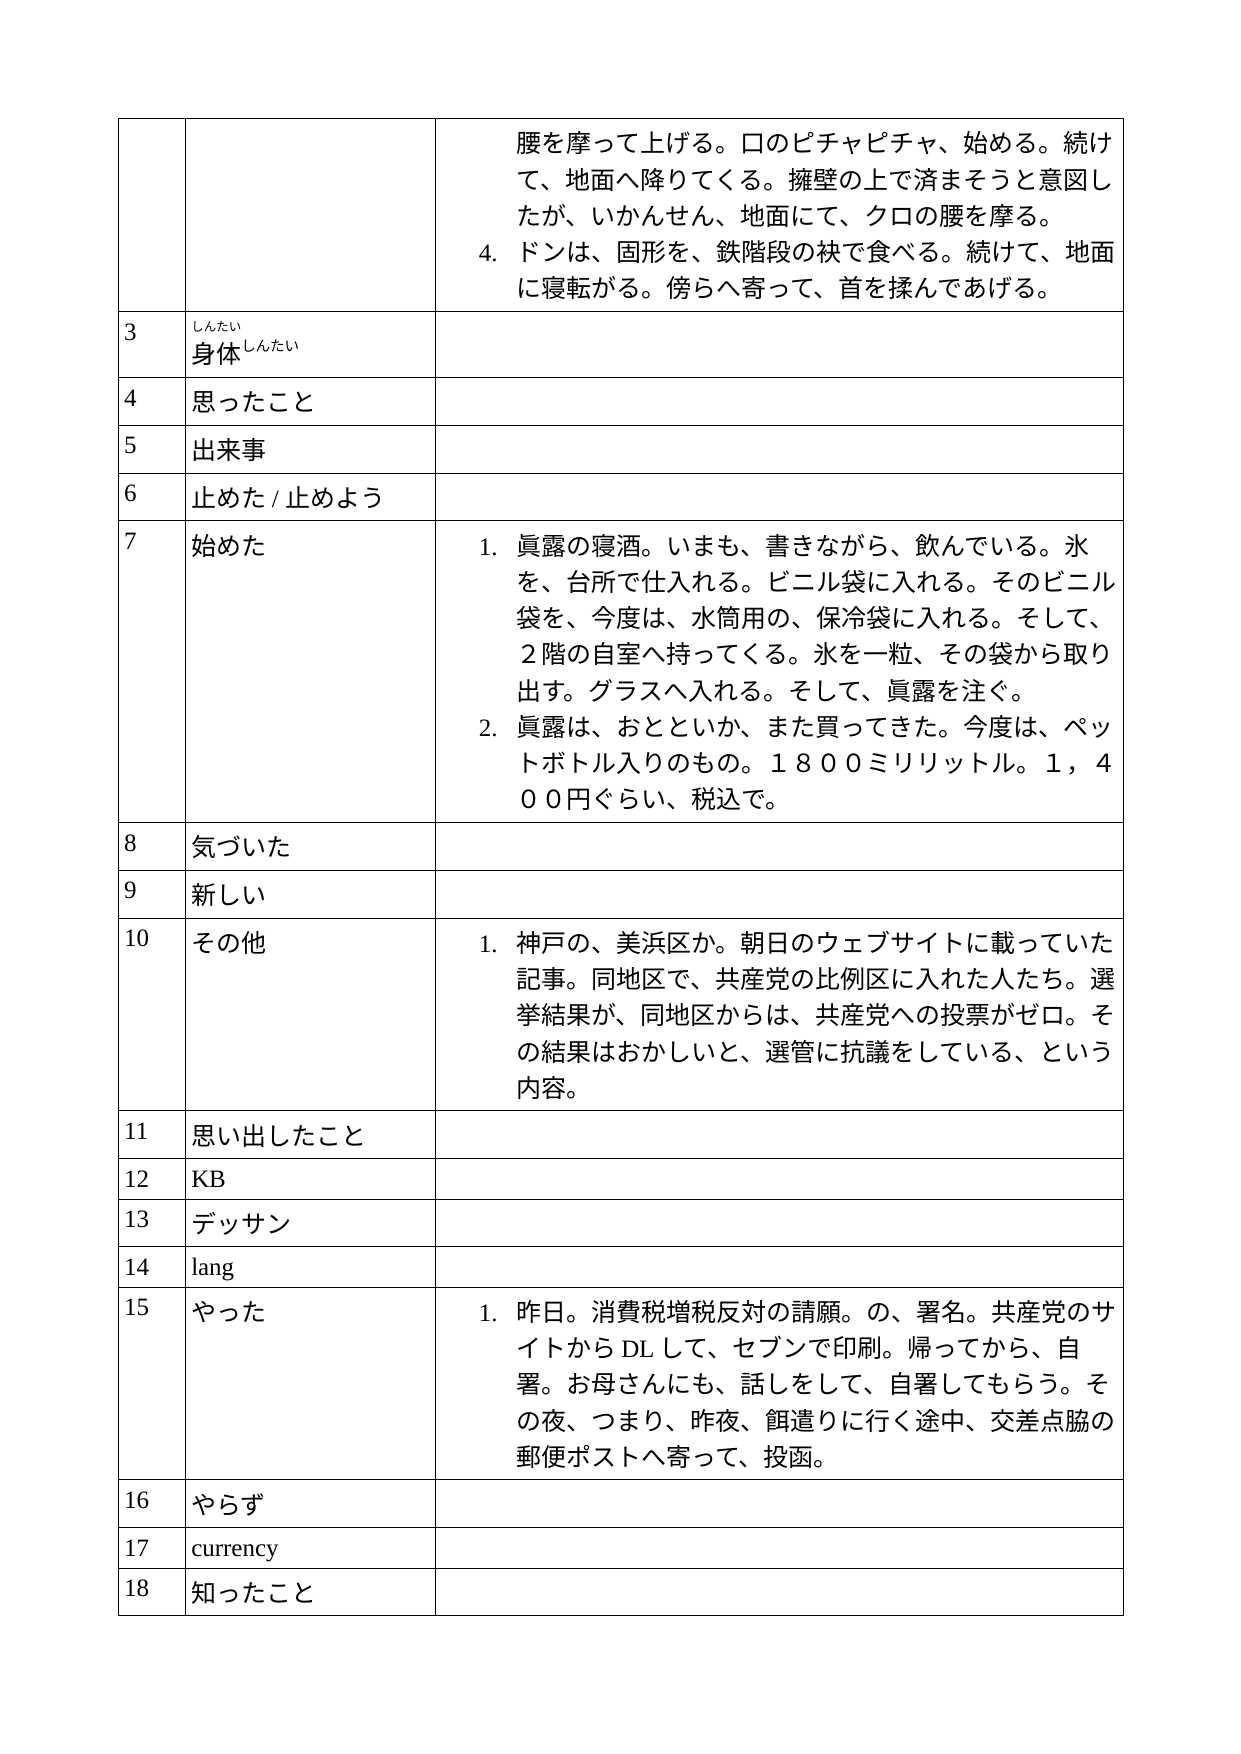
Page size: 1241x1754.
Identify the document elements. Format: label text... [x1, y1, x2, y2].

table_cell 出来事 [186, 426, 435, 472]
table_cell やらず [186, 1480, 435, 1527]
table_cell デッサン [186, 1200, 435, 1246]
table_cell 11 [119, 1111, 185, 1158]
table_cell [186, 119, 435, 311]
table_cell 始めた [186, 521, 435, 822]
table_cell currency [186, 1528, 435, 1567]
table_cell 3 [119, 312, 185, 377]
table_cell [436, 426, 1123, 472]
table_cell [436, 1111, 1123, 1158]
table_cell 5 [119, 426, 185, 472]
table_cell [436, 312, 1123, 377]
table_cell 神戸の、美浜区か。朝日のウェブサイトに載っていた記事。同地区で、共産党の比例区に入れた人たち。選挙結果が、同地区からは、共産党への投票がゼロ。その結果はおかしいと、選管に抗議をしている、という内容。 [436, 919, 1123, 1110]
table_cell 12 [119, 1159, 185, 1198]
table_cell 14 [119, 1247, 185, 1287]
table_cell [436, 1569, 1123, 1615]
table_cell [436, 1247, 1123, 1287]
table_cell 13 [119, 1200, 185, 1246]
table_cell 6 [119, 474, 185, 520]
table_cell 7 [119, 521, 185, 822]
table_cell 新しい [186, 871, 435, 917]
table_cell 腰を摩って上げる。口のピチャピチャ、始める。続けて、地面へ降りてくる。擁壁の上で済まそうと意図したが、いかんせん、地面にて、クロの腰を摩る。 ドンは、固形を、鉄階段の袂で食べる。続けて、地面に寝転がる。傍らへ寄って、首を揉んであげる。 [436, 119, 1123, 311]
table_cell 身体しんたいしんたい [186, 312, 435, 377]
table_cell 9 [119, 871, 185, 917]
table_cell [436, 1480, 1123, 1527]
table_cell その他 [186, 919, 435, 1110]
table_cell 思い出したこと [186, 1111, 435, 1158]
table_cell やった [186, 1288, 435, 1479]
table_cell [436, 1528, 1123, 1567]
table_cell 16 [119, 1480, 185, 1527]
table_cell 知ったこと [186, 1569, 435, 1615]
table_cell 17 [119, 1528, 185, 1567]
table_cell 眞露の寝酒。いまも、書きながら、飲んでいる。氷を、台所で仕入れる。ビニル袋に入れる。そのビニル袋を、今度は、水筒用の、保冷袋に入れる。そして、２階の自室へ持ってくる。氷を一粒、その袋から取り出す。グラスへ入れる。そして、眞露を注ぐ。 眞露は、おとといか、また買ってきた。今度は、ペットボトル入りのもの。１８００ミリリットル。１，４００円ぐらい、税込で。 [436, 521, 1123, 822]
table_cell [436, 823, 1123, 870]
table_cell 15 [119, 1288, 185, 1479]
table_cell [436, 378, 1123, 425]
table_cell 昨日。消費税増税反対の請願。の、署名。共産党のサイトからDLして、セブンで印刷。帰ってから、自署。お母さんにも、話しをして、自署してもらう。その夜、つまり、昨夜、餌遣りに行く途中、交差点脇の郵便ポストへ寄って、投函。 [436, 1288, 1123, 1479]
table_cell [436, 871, 1123, 917]
table_cell lang [186, 1247, 435, 1287]
table_cell [119, 119, 185, 311]
table_cell KB [186, 1159, 435, 1198]
table_cell [436, 1159, 1123, 1198]
table_cell 止めた / 止めよう [186, 474, 435, 520]
table_cell 8 [119, 823, 185, 870]
table_cell 気づいた [186, 823, 435, 870]
table_cell 10 [119, 919, 185, 1110]
table_cell [436, 1200, 1123, 1246]
table_cell [436, 474, 1123, 520]
table_cell 4 [119, 378, 185, 425]
table_cell 思ったこと [186, 378, 435, 425]
table_cell 18 [119, 1569, 185, 1615]
